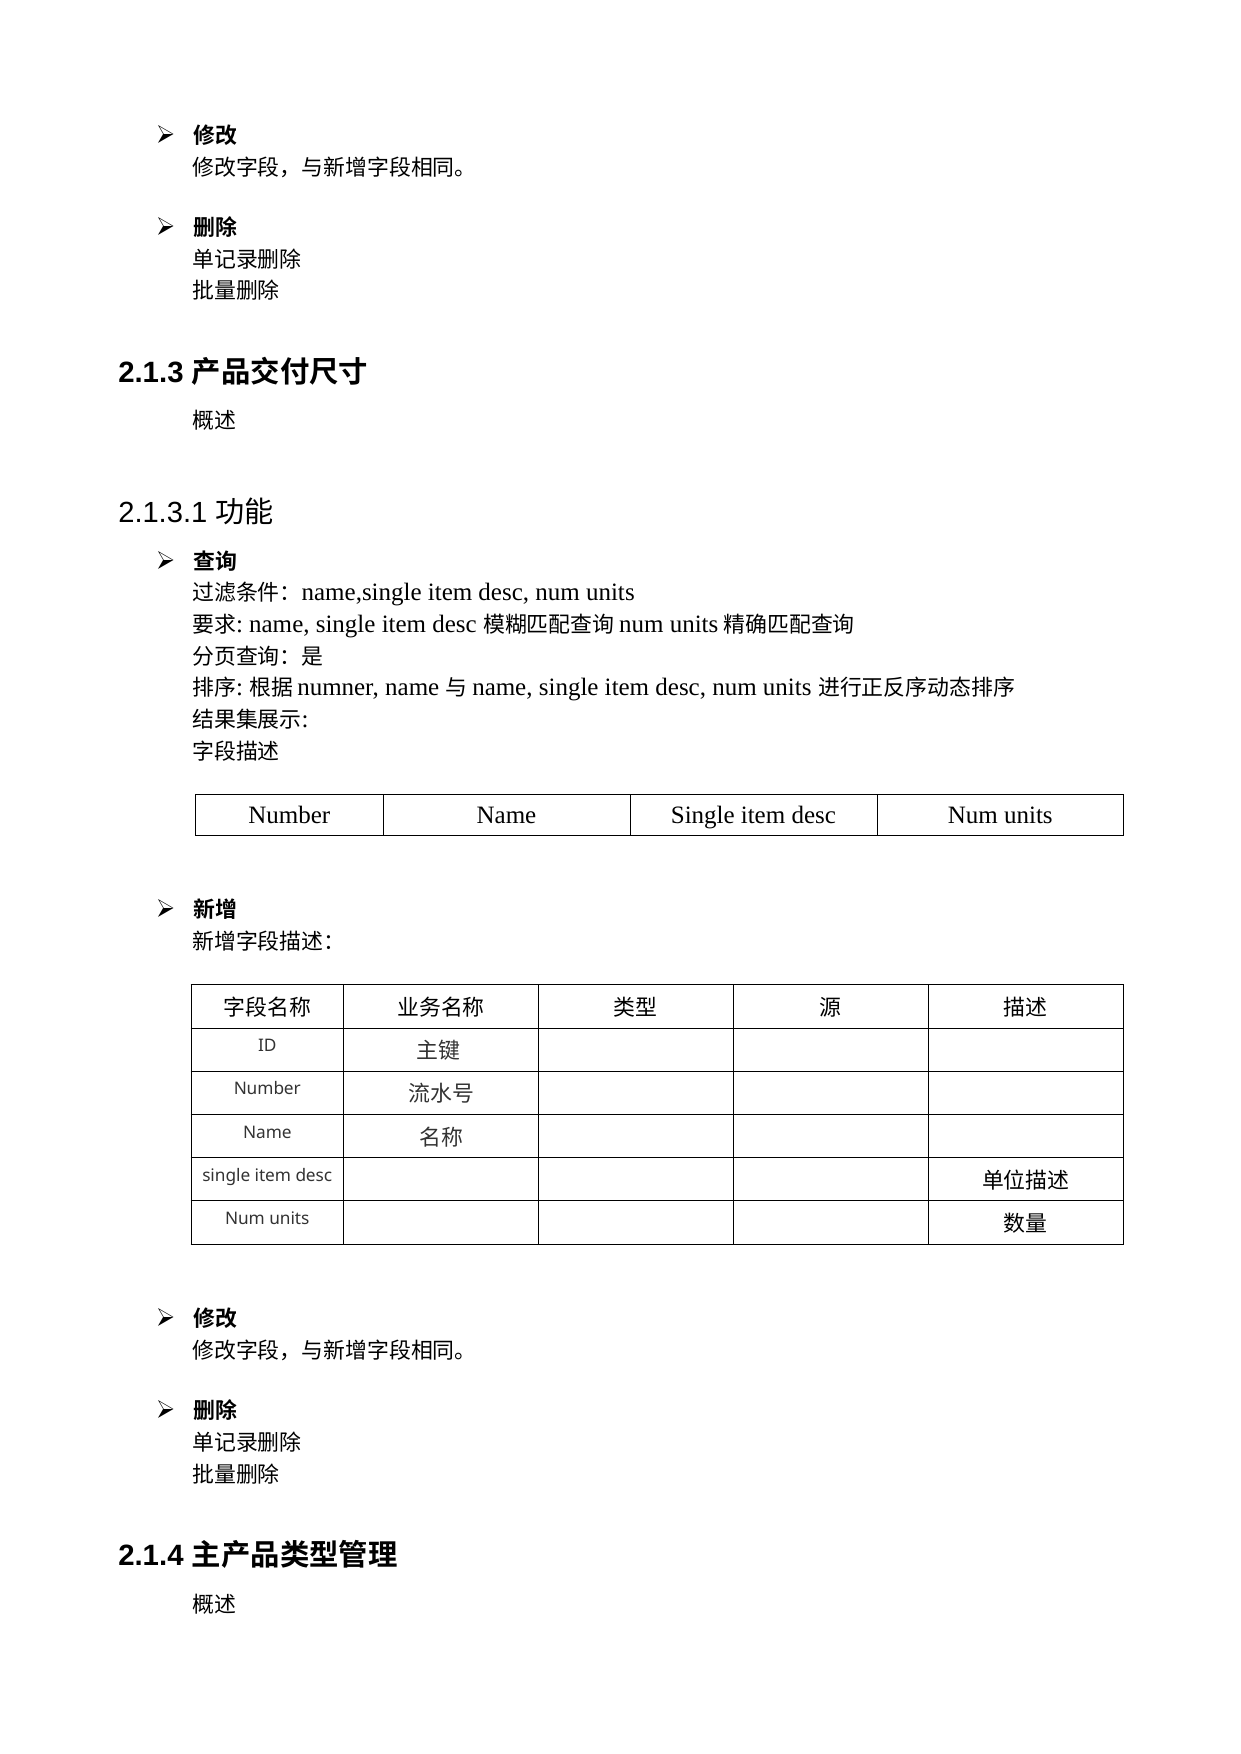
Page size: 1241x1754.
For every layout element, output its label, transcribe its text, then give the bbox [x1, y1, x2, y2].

table_cell Num units [192, 1201, 343, 1243]
text 分页查询：是 [118, 639, 1122, 670]
table_cell [539, 1072, 733, 1114]
text 概述 [118, 1587, 1122, 1618]
table_header 业务名称 [344, 985, 538, 1027]
table_cell [929, 1072, 1123, 1114]
table_cell ID [192, 1029, 343, 1071]
table_cell [734, 1115, 928, 1157]
text 概述 [118, 403, 1122, 435]
text 过滤条件：name,single item desc, num units [118, 575, 1122, 607]
text 结果集展示: [118, 702, 1122, 734]
table_header 类型 [539, 985, 733, 1027]
table_cell [734, 1201, 928, 1243]
list 查询 [156, 544, 1122, 575]
subtitle 2.1.3 产品交付尺寸 [118, 348, 1122, 391]
text 字段描述 [118, 734, 1122, 765]
text 批量删除 [118, 1457, 1122, 1488]
subtitle 2.1.3.1 功能 [118, 489, 1122, 531]
text 排序: 根据numner, name 与 name, single item desc, num units 进行正反序动态排序 [118, 670, 1122, 702]
text 单记录删除 [118, 1425, 1122, 1457]
table_cell 流水号 [344, 1072, 538, 1114]
subtitle 2.1.4 主产品类型管理 [118, 1532, 1122, 1574]
table_header 源 [734, 985, 928, 1027]
table_cell 名称 [344, 1115, 538, 1157]
list 新增 [156, 892, 1122, 924]
table_header Number [196, 795, 383, 834]
list 删除 [156, 1393, 1122, 1425]
table_cell single item desc [192, 1158, 343, 1200]
table_cell [929, 1115, 1123, 1157]
list 删除 [156, 210, 1122, 242]
text 要求: name, single item desc 模糊匹配查询 num units精确匹配查询 [118, 607, 1122, 639]
table_cell [539, 1158, 733, 1200]
table_cell [734, 1158, 928, 1200]
table_header Name [384, 795, 630, 834]
table_cell 单位描述 [929, 1158, 1123, 1200]
table_cell Number [192, 1072, 343, 1114]
text 批量删除 [118, 273, 1122, 305]
table_cell [539, 1115, 733, 1157]
text 新增字段描述： [118, 924, 1122, 955]
list 修改 [156, 1301, 1122, 1333]
table_header 描述 [929, 985, 1123, 1027]
table_cell [734, 1072, 928, 1114]
table_cell [539, 1201, 733, 1243]
text 修改字段，与新增字段相同。 [118, 150, 1122, 181]
table_cell [734, 1029, 928, 1071]
text 单记录删除 [118, 242, 1122, 273]
table_cell 数量 [929, 1201, 1123, 1243]
text 修改字段，与新增字段相同。 [118, 1333, 1122, 1364]
table_cell [929, 1029, 1123, 1071]
table_cell 主键 [344, 1029, 538, 1071]
table_cell [539, 1029, 733, 1071]
table_cell Name [192, 1115, 343, 1157]
table_cell [344, 1158, 538, 1200]
table_header Num units [878, 795, 1123, 834]
list 修改 [156, 118, 1122, 150]
table_cell [344, 1201, 538, 1243]
table_header Single item desc [631, 795, 877, 834]
table_header 字段名称 [192, 985, 343, 1027]
